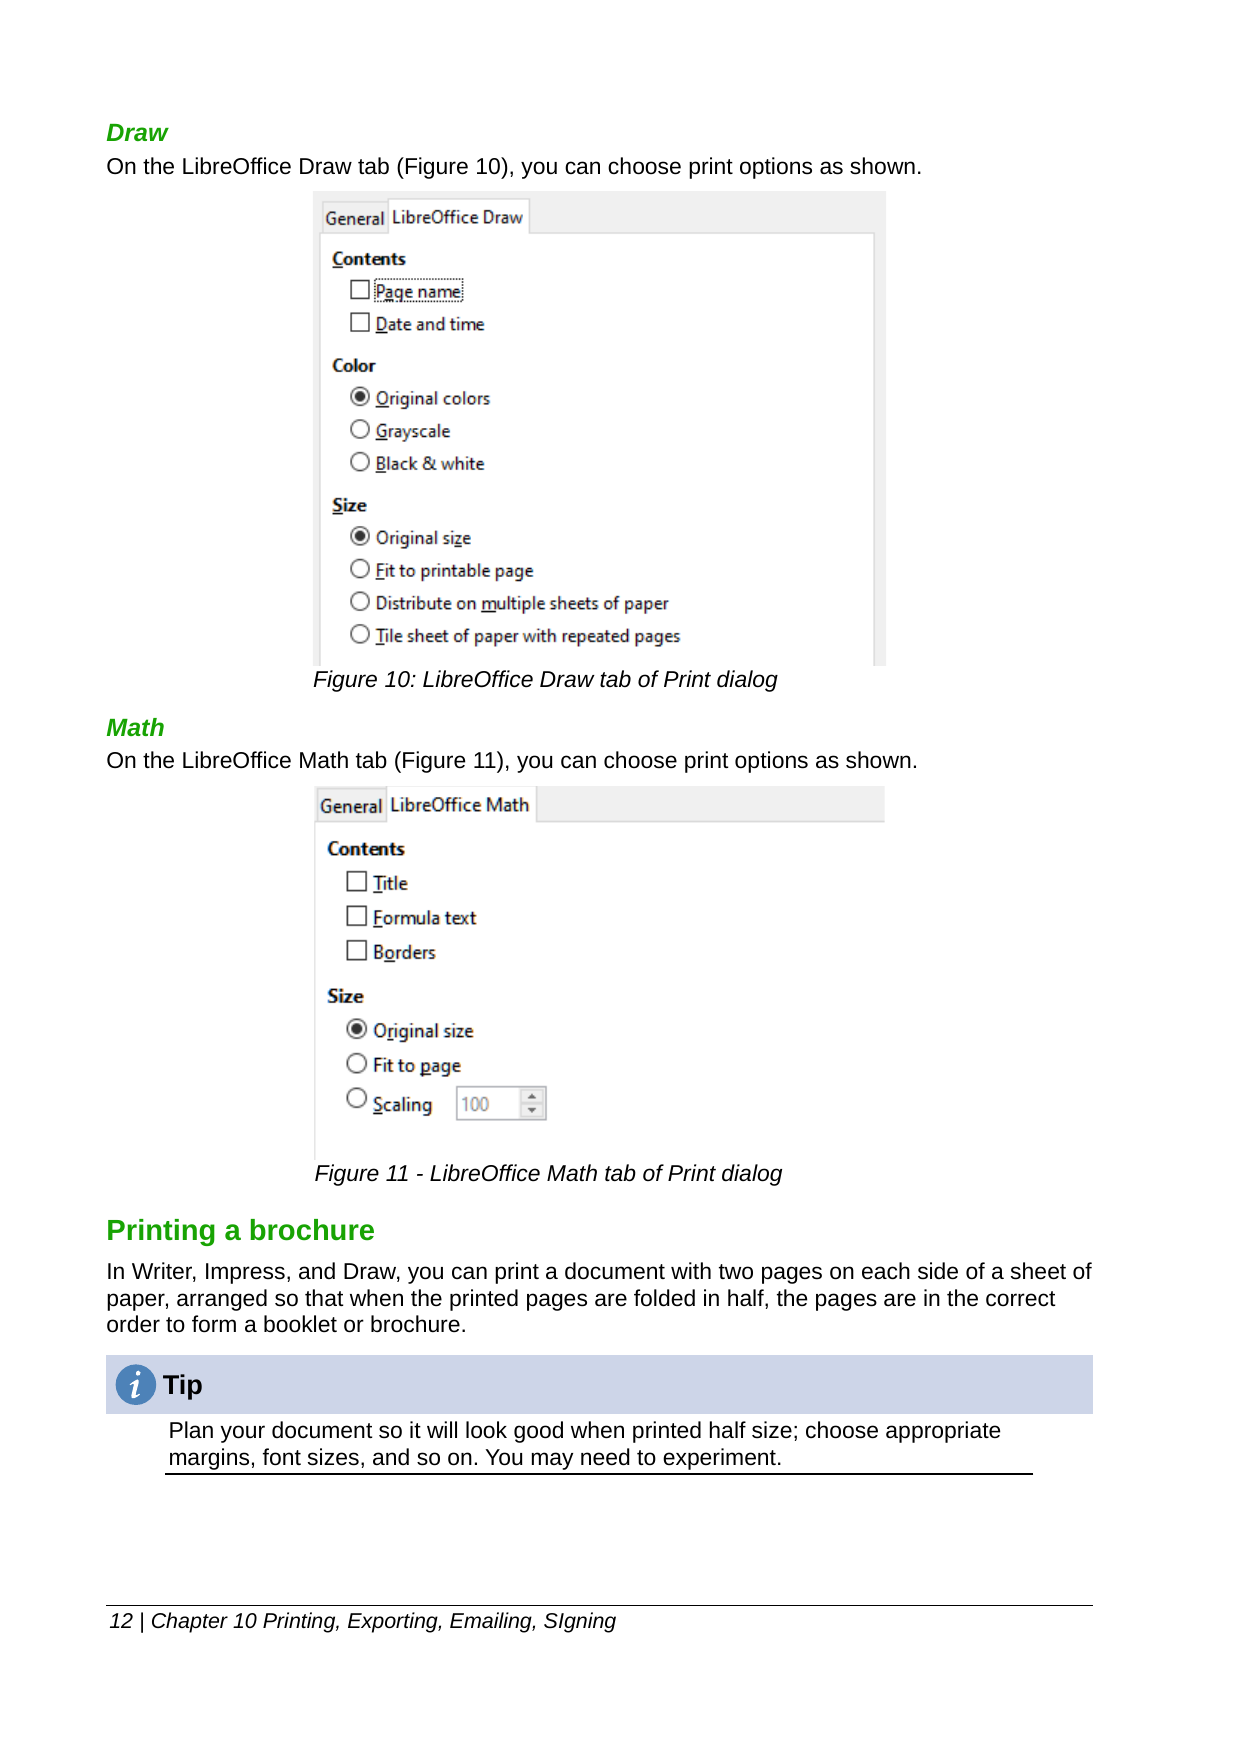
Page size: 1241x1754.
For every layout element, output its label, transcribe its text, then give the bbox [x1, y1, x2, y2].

text On the LibreOffice Draw tab (Figure 10), you can choose print options as shown. [106, 153, 1093, 179]
text Figure 10: LibreOffice Draw tab of Print dialog [313, 666, 886, 692]
text Plan your document so it will look good when printed half size; choose appropriate margins, font sizes, and so on. You may need to experiment. [165, 1414, 1033, 1473]
picture [314, 786, 885, 1160]
text Figure 11 - LibreOffice Math tab of Print dialog [314, 1160, 884, 1186]
subtitle Tip [106, 1355, 1093, 1414]
text On the LibreOffice Math tab (Figure 11), you can choose print options as shown. [106, 747, 1093, 773]
subtitle Printing a brochure [106, 1213, 1093, 1246]
subtitle Math [106, 712, 1093, 741]
subtitle Draw [106, 118, 1093, 147]
picture [312, 191, 887, 666]
text In Writer, Impress, and Draw, you can print a document with two pages on each side of a sheet of paper, arranged so that when the printed pages are folded in half, the pages are in the correct order to form a booklet or brochure. [106, 1258, 1093, 1337]
